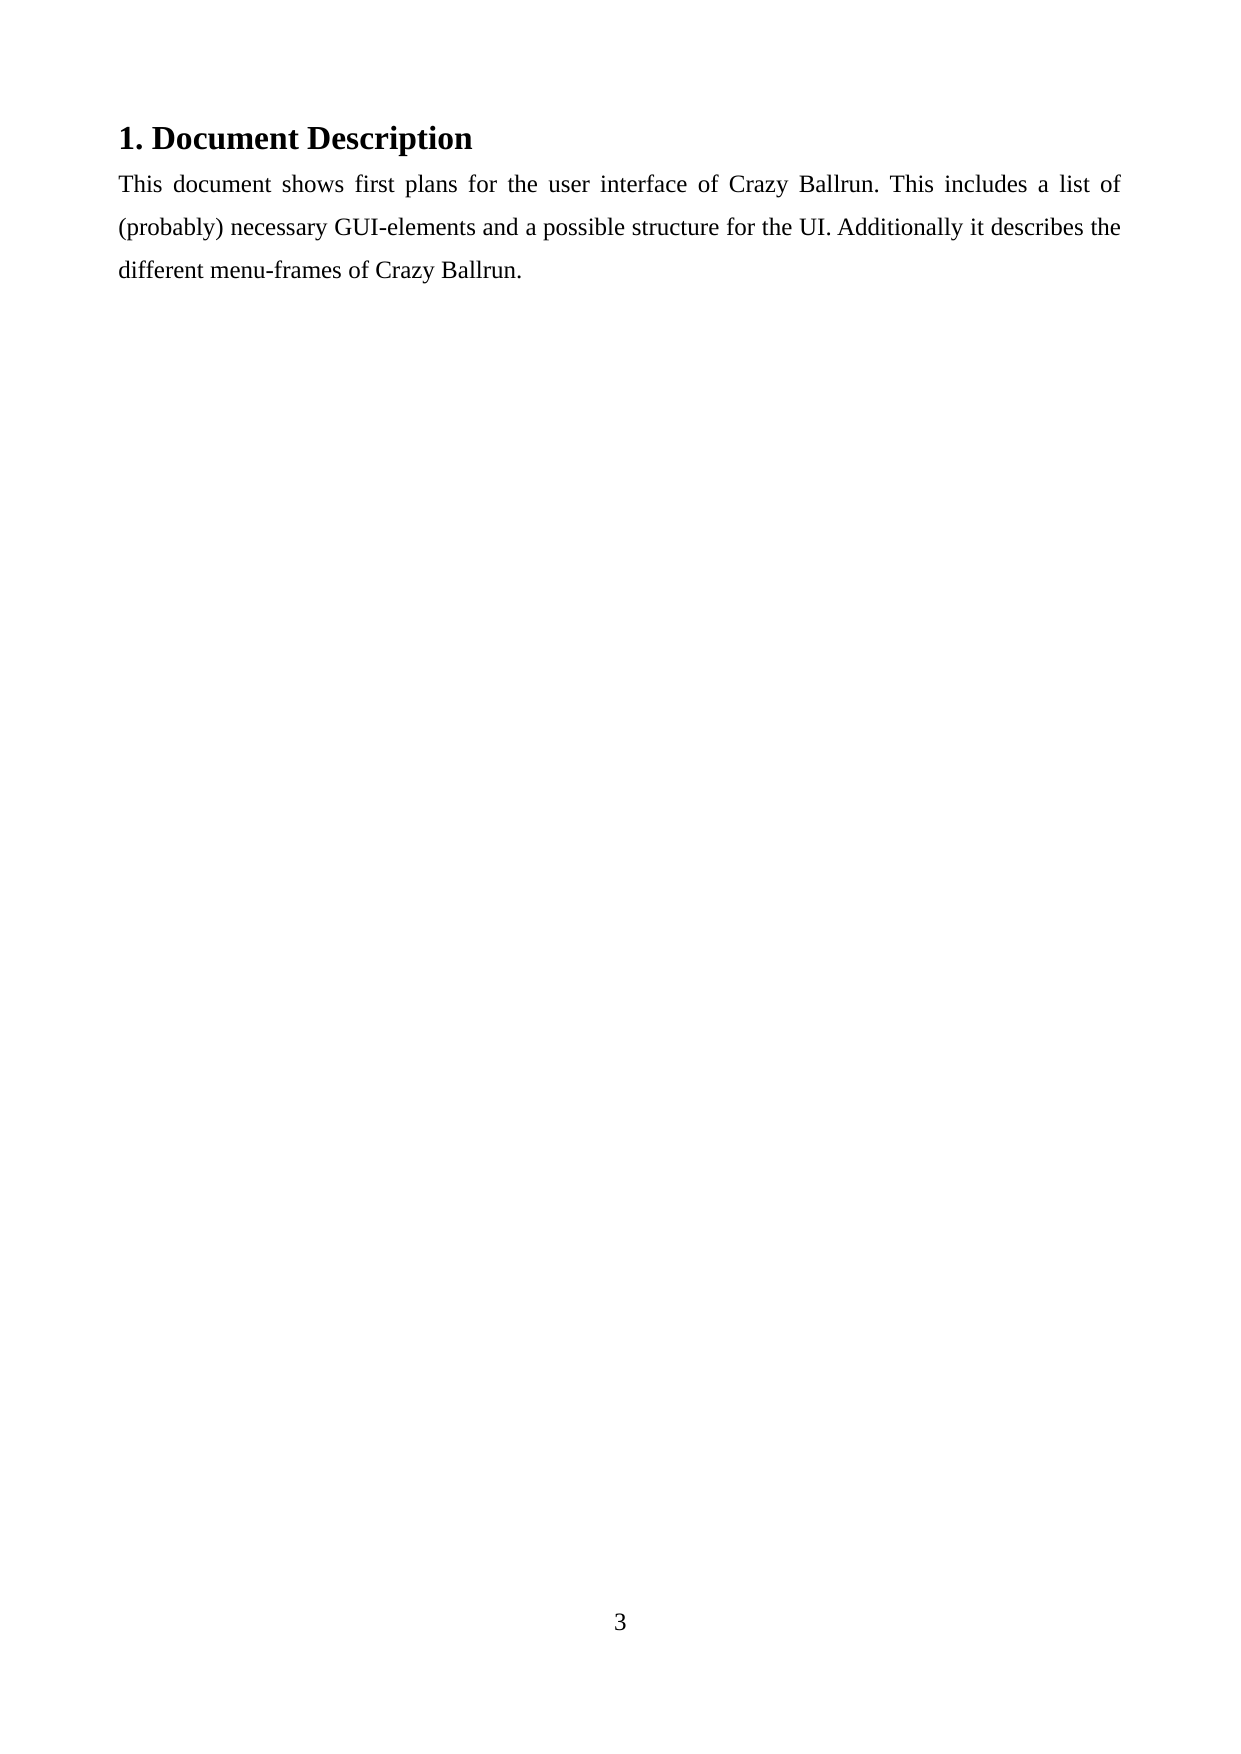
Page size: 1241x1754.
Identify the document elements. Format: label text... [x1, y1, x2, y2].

subtitle 1. Document Description [118, 118, 1122, 157]
text This document shows first plans for the user interface of Crazy Ballrun. This includes a list of (probably) necessary GUI-elements and a possible structure for the UI. Additionally it describes the different menu-frames of Crazy Ballrun. [118, 169, 1122, 284]
